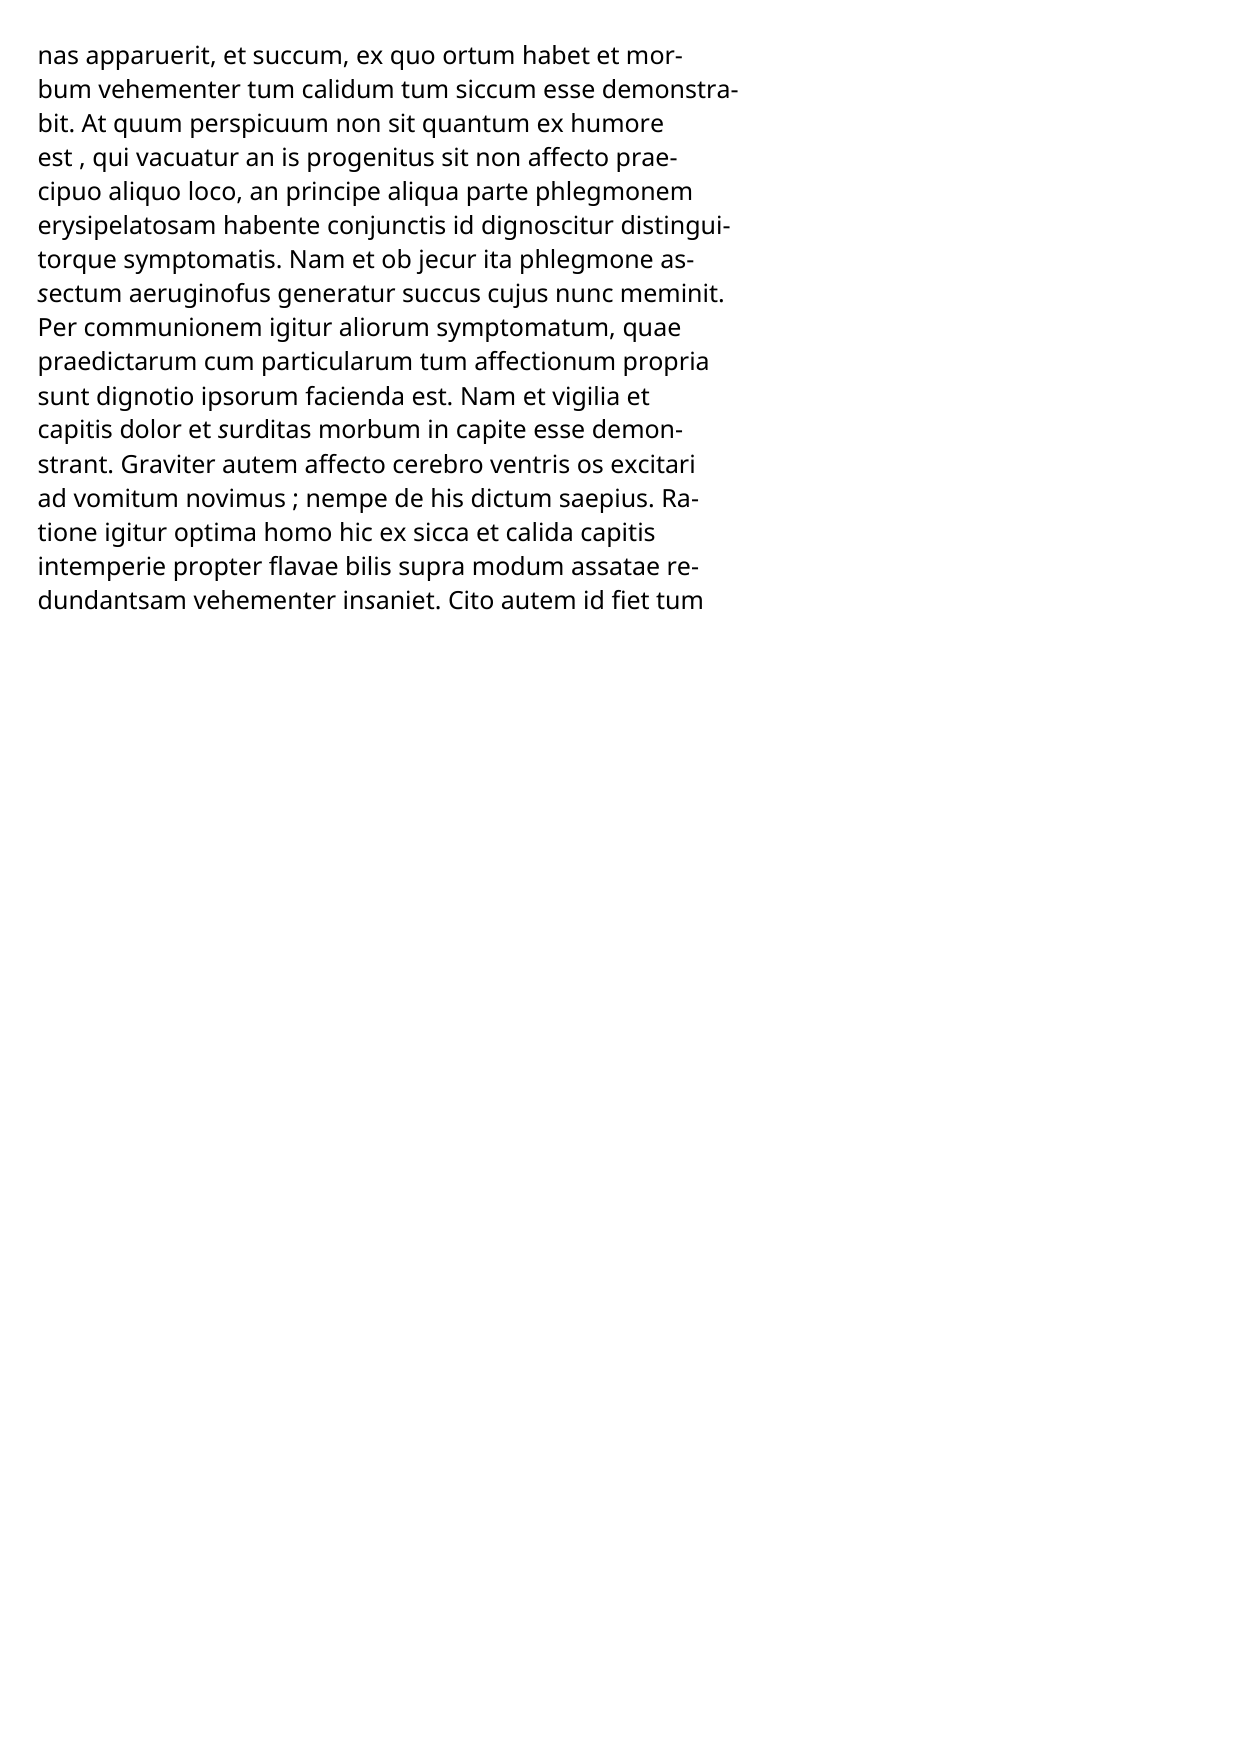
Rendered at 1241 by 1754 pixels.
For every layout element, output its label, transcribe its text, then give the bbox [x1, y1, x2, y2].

text nas apparuerit, et succum, ex quo ortum habet et mor- bum vehementer tum calidum tum siccum esse demonstra- bit. At quum perspicuum non sit quantum ex humore est , qui vacuatur an is progenitus sit non affecto prae- cipuo aliquo loco, an principe aliqua parte phlegmonem erysipelatosam habente conjunctis id dignoscitur distingui- torque symptomatis. Nam et ob jecur ita phlegmone as- sectum aeruginofus generatur succus cujus nunc meminit. Per communionem igitur aliorum symptomatum, quae praedictarum cum particularum tum affectionum propria sunt dignotio ipsorum facienda est. Nam et vigilia et capitis dolor et surditas morbum in capite esse demon- strant. Graviter autem affecto cerebro ventris os excitari ad vomitum novimus ; nempe de his dictum saepius. Ra- tione igitur optima homo hic ex sicca et calida capitis intemperie propter flavae bilis supra modum assatae re- dundantsam vehementer insaniet. Cito autem id fiet tum [37, 37, 1203, 617]
